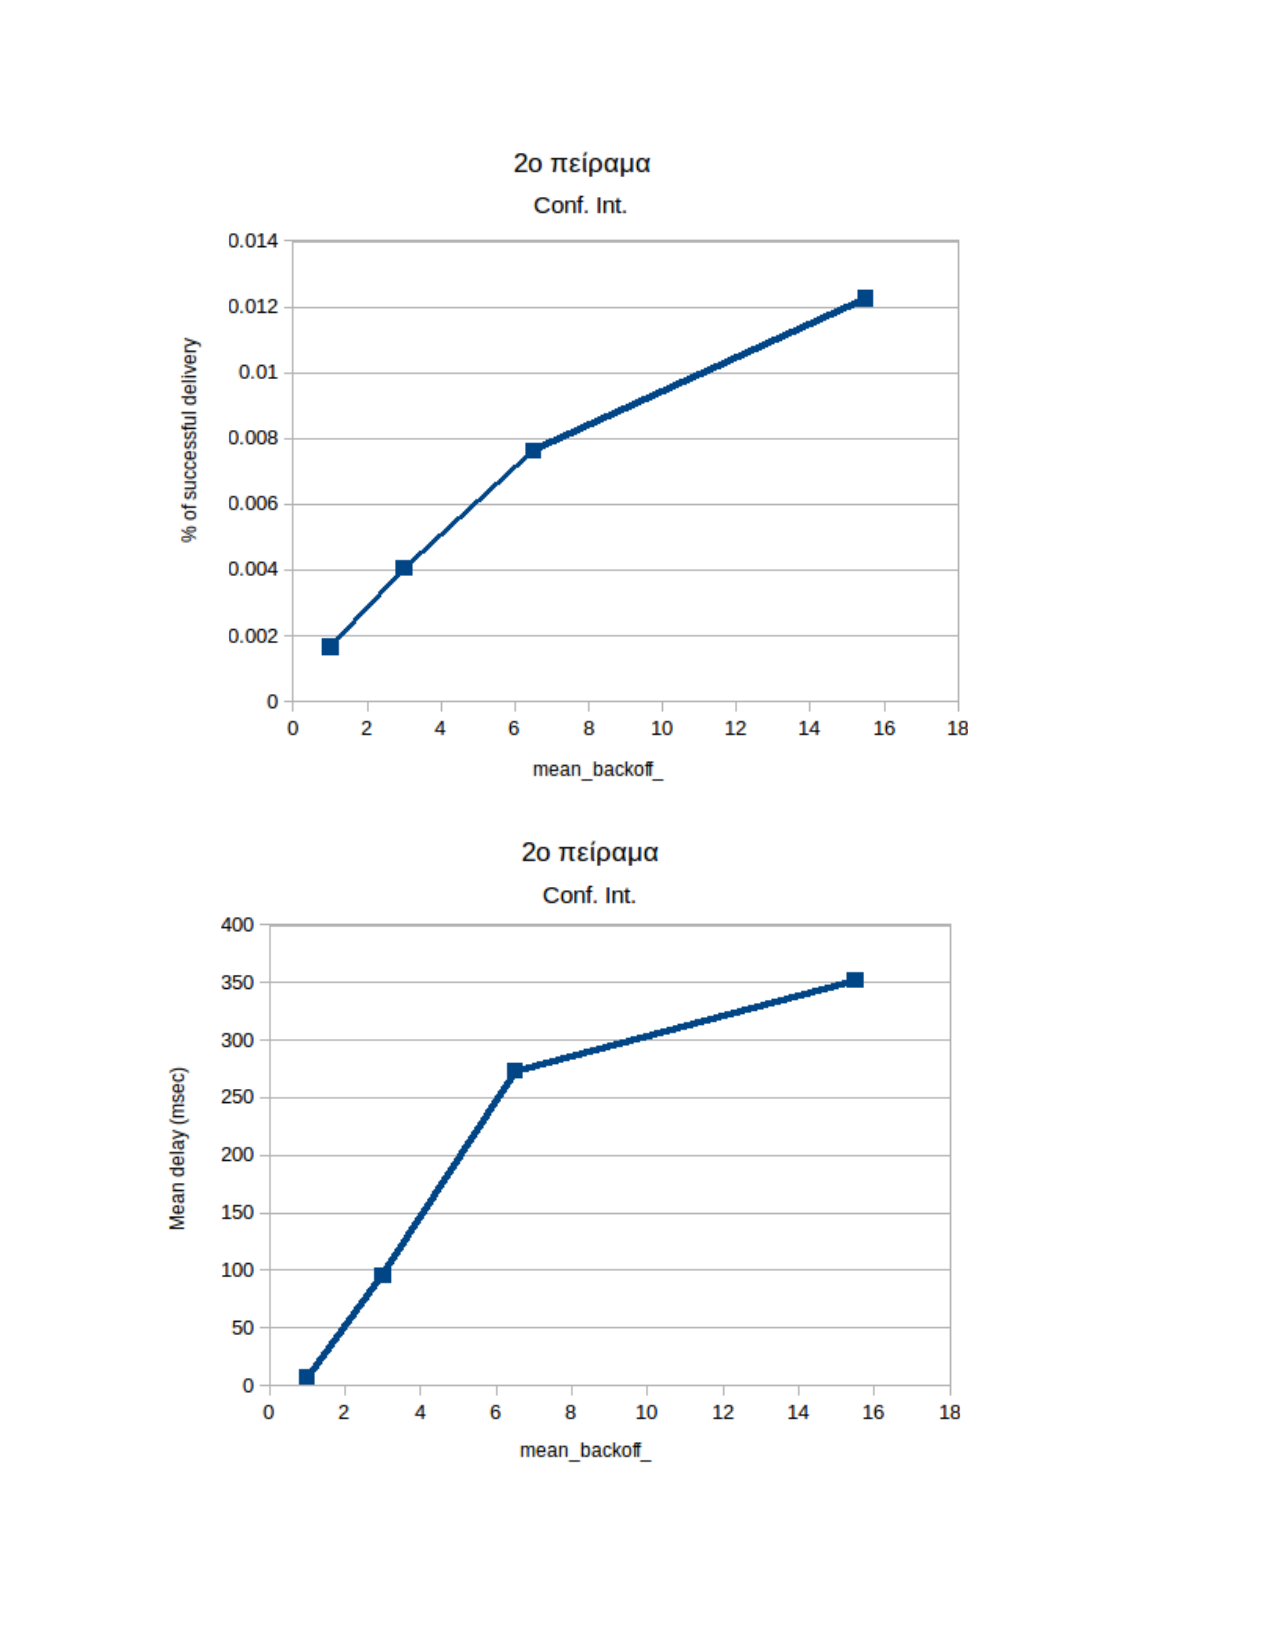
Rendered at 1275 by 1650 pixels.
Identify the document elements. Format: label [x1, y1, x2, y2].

picture [172, 336, 206, 546]
picture [221, 830, 961, 1424]
picture [160, 1064, 194, 1234]
picture [510, 141, 656, 226]
picture [228, 229, 968, 740]
picture [517, 1433, 655, 1467]
picture [530, 752, 667, 786]
